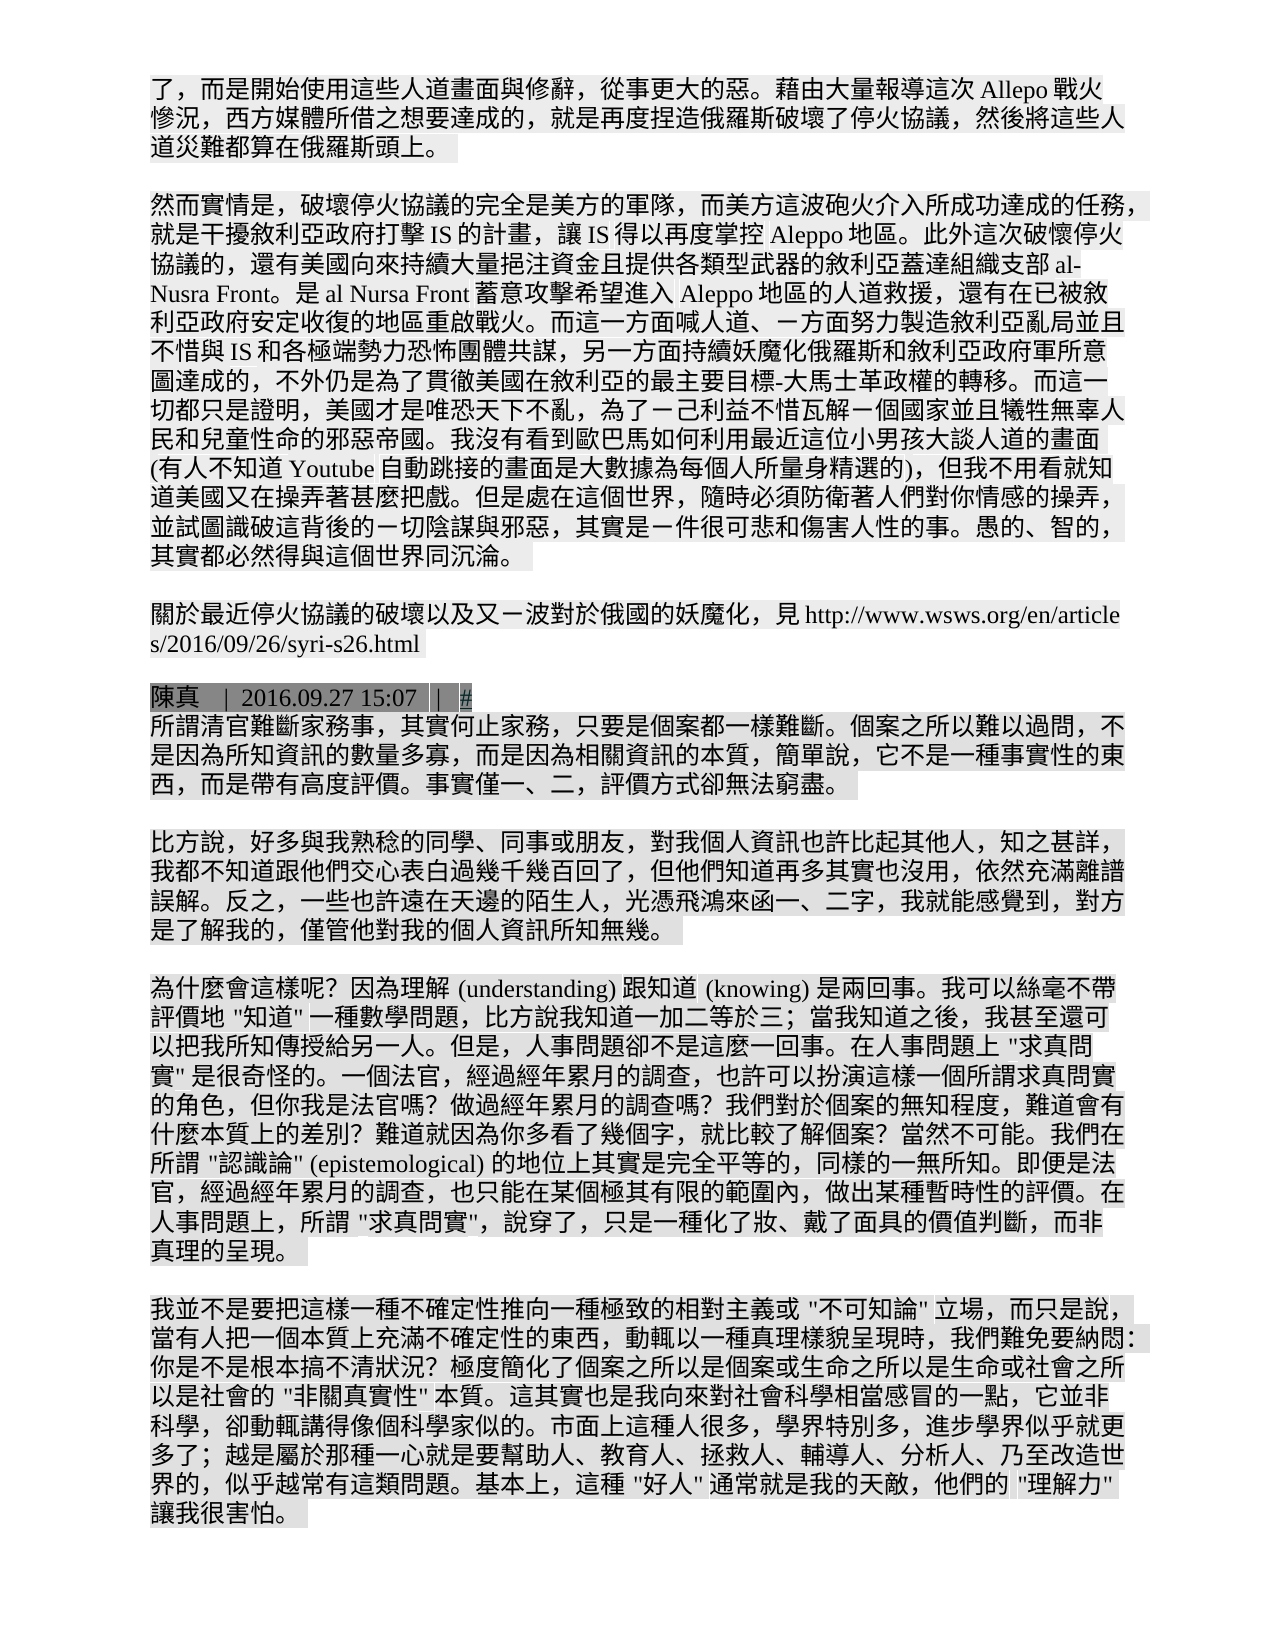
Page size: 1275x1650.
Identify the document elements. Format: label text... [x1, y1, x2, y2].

text 所謂清官難斷家務事，其實何止家務，只要是個案都一樣難斷。個案之所以難以過問，不是因為所知資訊的數量多寡，而是因為相關資訊的本質，簡單說，它不是一種事實性的東西，而是帶有高度評價。事實僅一、二，評價方式卻無法窮盡。 比方說，好多與我熟稔的同學、同事或朋友，對我個人資訊也許比起其他人，知之甚詳，我都不知道跟他們交心表白過幾千幾百回了，但他們知道再多其實也沒用，依然充滿離譜誤解。反之，一些也許遠在天邊的陌生人，光憑飛鴻來函一、二字，我就能感覺到，對方是了解我的，僅管他對我的個人資訊所知無幾。 為什麼會這樣呢？因為理解 (understanding) 跟知道 (knowing) 是兩回事。我可以絲毫不帶評價地 "知道" 一種數學問題，比方說我知道一加二等於三；當我知道之後，我甚至還可以把我所知傳授給另一人。但是，人事問題卻不是這麼一回事。在人事問題上 "求真問實" 是很奇怪的。一個法官，經過經年累月的調查，也許可以扮演這樣一個所謂求真問實的角色，但你我是法官嗎？做過經年累月的調查嗎？我們對於個案的無知程度，難道會有什麼本質上的差別？難道就因為你多看了幾個字，就比較了解個案？當然不可能。我們在所謂 "認識論" (epistemological) 的地位上其實是完全平等的，同樣的一無所知。即便是法官，經過經年累月的調查，也只能在某個極其有限的範圍內，做出某種暫時性的評價。在人事問題上，所謂 "求真問實"，說穿了，只是一種化了妝、戴了面具的價值判斷，而非真理的呈現。 我並不是要把這樣一種不確定性推向一種極致的相對主義或 "不可知論" 立場，而只是說，當有人把一個本質上充滿不確定性的東西，動輒以一種真理樣貌呈現時，我們難免要納悶：你是不是根本搞不清狀況？極度簡化了個案之所以是個案或生命之所以是生命或社會之所以是社會的 "非關真實性" 本質。這其實也是我向來對社會科學相當感冒的一點，它並非科學，卻動輒講得像個科學家似的。市面上這種人很多，學界特別多，進步學界似乎就更多了；越是屬於那種一心就是要幫助人、教育人、拯救人、輔導人、分析人、乃至改造世界的，似乎越常有這類問題。基本上，這種 "好人" 通常就是我的天敵，他們的 "理解力" 讓我很害怕。 話說回來，難道個案就無法討論？我當然不會笨到說出這種傻話。臨床上，每天都在討論個案，重點是，挖掘一種事實跟尋求或擴張一種更好的理解，基本上還是兩回事；兩者混為一談，只是徒增惆悵，製造困擾。 另外，許多紛爭，往往不是出在字眼本身，而是在於態度。比方說，在一些自以為很厲害的醫院，例如成大，醫護人員通常態度很差很差，倒不是因為他對你說了什麼難聽的話，而是因為一種儘管難以指明卻可實質清楚感受的態度。特別是當權力因素介於其中，起了作用時，態度問題就來了。我好厲害，我是醫學中心ㄋㄟ，我是醫生ㄋㄟ，你 "只是" 病人，你來求我，當然我比你大，我掌握你的生死病痛，我愛鳥你就鳥你，不想鳥你就不鳥，我無須對你多浪費一個笑容，無須為你多說一句話。你不爽，跑去投訴，但你能指證什麼？也許什麼也指證不了，但你清楚知道什麼是不好的態度。 一些囂張跋扈的鳥人，之所以成為鳥人，不是 (或不光是) 因為他講的哪句話，更是因為他的態度讓人反感。在一個事件中，正反雙方都會有這樣一些鳥人，他的話語本身不一定有問題，但他的態度有問題。 最後還是那句哲學家常喜歡說的發語詞："in a sense"。搞清楚自己並搞清楚別人的意思究竟是在什麼樣的一種意義範圍上成立，這點很重要。範圍越小，往往品質越好，最好能小到跟一粒原子一樣大小。但缺乏自信的人們卻往往以為打擊範圍越大越好。很多癌症治療方式之所以令人望而生畏就是因為，它打擊範圍太大了，連正常細胞也一併幹掉。所謂精準醫療，應該是往後下一個世代的醫學方向吧我想。科學如此，思想亦如是。 光是精準還不夠，更重要的是微妙。思想無它，微妙二字耳。生命無它，微妙二字耳。情感無它，微妙二字耳。我常懷疑，那些一心就是要幫助人、教育人、拯救人、輔導人、分析人、乃至改造世界的 "好人" 們，究竟是在什麼樣的一種意義上是個 "好人"？當 "微妙" 蕩然無存，當大家都成為蔣公，其介如石，頭腦硬如花崗岩時，還有 "理解" (understanding) 可言嗎？沒有理解，生命之愉悅從何而來？難道我們永遠都只能各自躲在自己的洞裏，自行療傷止痛？似乎只要一出洞口，便是排山倒海而來的誤解與扭曲，乃至冷血與糟蹋。 [150, 712, 1125, 1557]
text 陳真 | 2016.09.27 15:07 | # [150, 683, 1125, 712]
text 每當主流媒體又開始大量放送賺人熱淚的無辜兒童受難照時，其實並不是主政者開始反省了，而是開始使用這些人道畫面與修辭，從事更大的惡。藉由大量報導這次Allepo戰火慘況，西方媒體所借之想要達成的，就是再度捏造俄羅斯破壞了停火協議，然後將這些人道災難都算在俄羅斯頭上。 然而實情是，破壞停火協議的完全是美方的軍隊，而美方這波砲火介入所成功達成的任務，就是干擾敘利亞政府打擊IS的計畫，讓IS得以再度掌控Aleppo地區。此外這次破懷停火協議的，還有美國向來持續大量挹注資金且提供各類型武器的敘利亞蓋達組織支部al-Nusra Front。是al Nursa Front蓄意攻擊希望進入Aleppo地區的人道救援，還有在已被敘利亞政府安定收復的地區重啟戰火。而這一方面喊人道、ㄧ方面努力製造敘利亞亂局並且不惜與IS和各極端勢力恐怖團體共謀，另一方面持續妖魔化俄羅斯和敘利亞政府軍所意圖達成的，不外仍是為了貫徹美國在敘利亞的最主要目標-大馬士革政權的轉移。而這一切都只是證明，美國才是唯恐天下不亂，為了ㄧ己利益不惜瓦解ㄧ個國家並且犧牲無辜人民和兒童性命的邪惡帝國。我沒有看到歐巴馬如何利用最近這位小男孩大談人道的畫面 (有人不知道Youtube自動跳接的畫面是大數據為每個人所量身精選的)，但我不用看就知道美國又在操弄著甚麼把戲。但是處在這個世界，隨時必須防衛著人們對你情感的操弄，並試圖識破這背後的ㄧ切陰謀與邪惡，其實是ㄧ件很可悲和傷害人性的事。愚的、智的，其實都必然得與這個世界同沉淪。 關於最近停火協議的破壞以及又ㄧ波對於俄國的妖魔化，見http://www.wsws.org/en/articles/2016/09/26/syri-s26.html [150, 75, 1125, 658]
